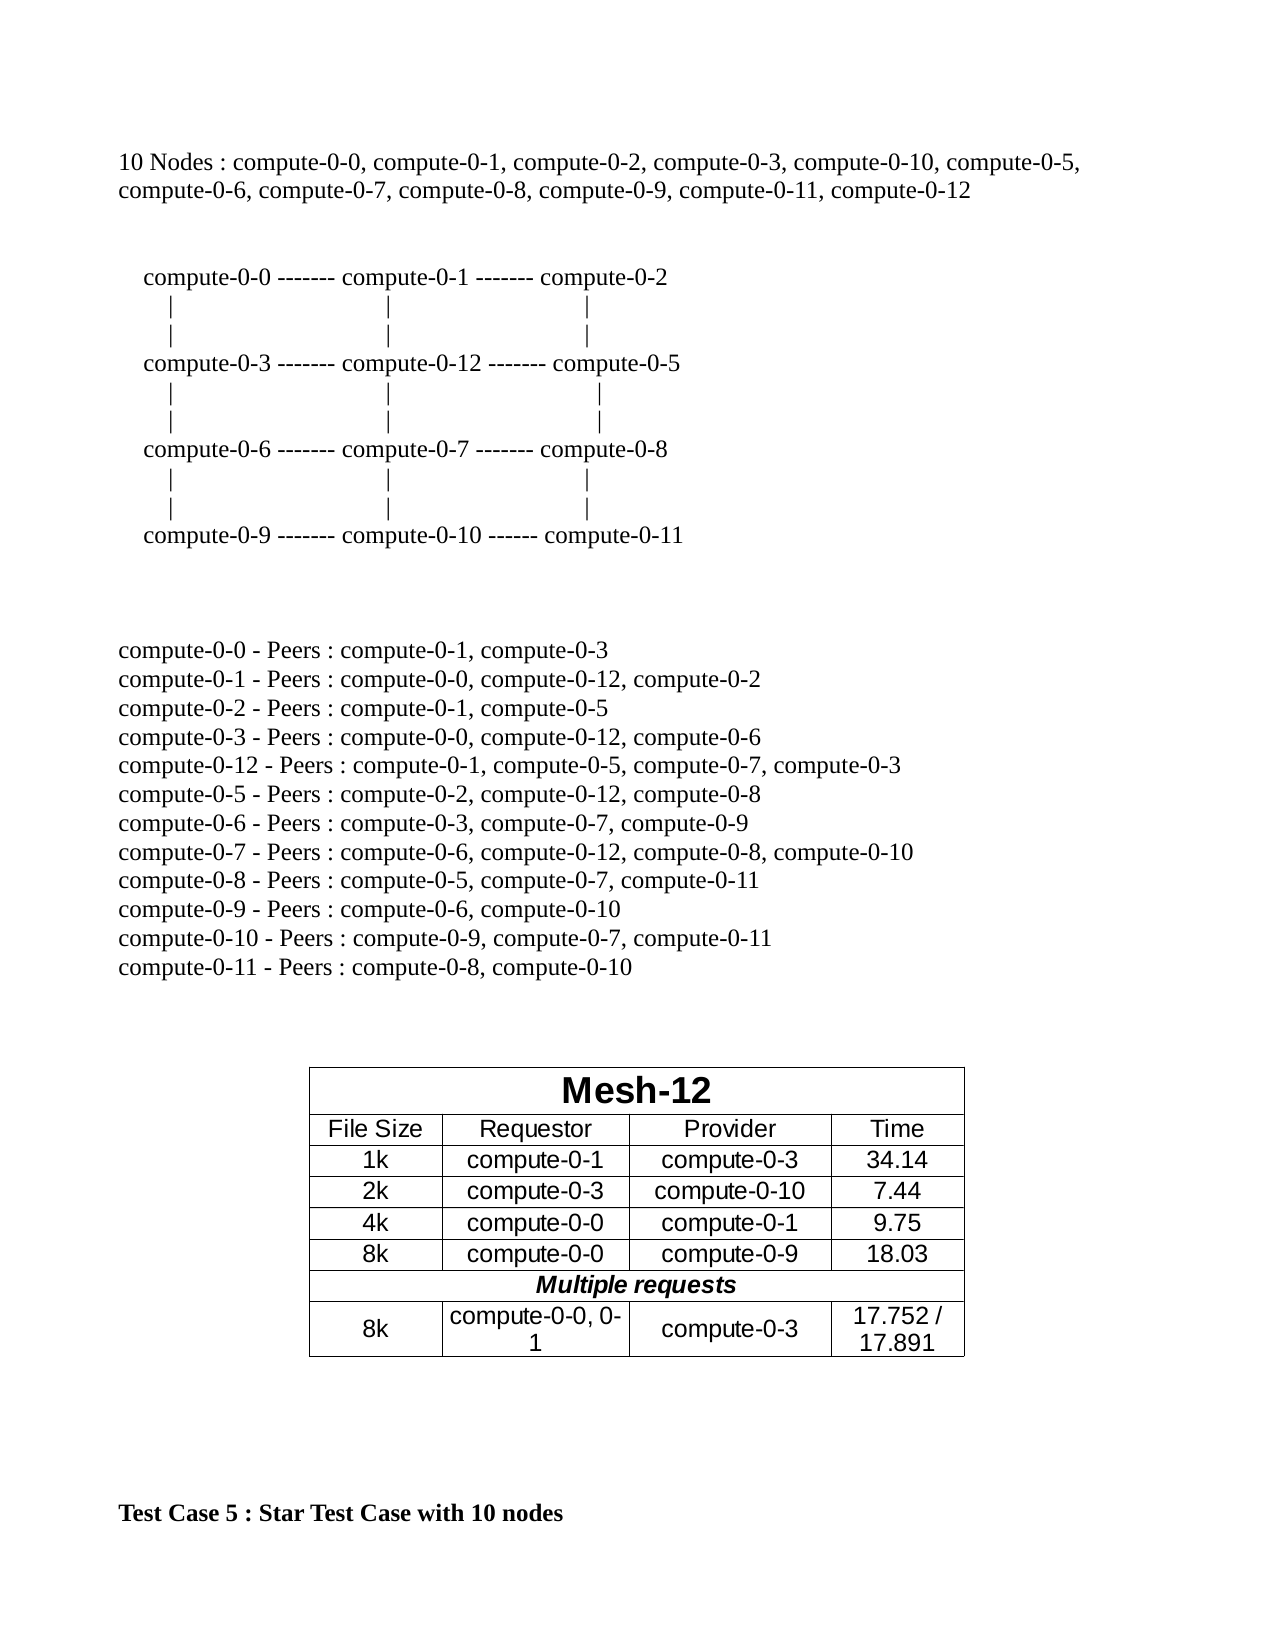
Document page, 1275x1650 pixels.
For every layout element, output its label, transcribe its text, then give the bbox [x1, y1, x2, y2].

text compute-0-11 - Peers : compute-0-8, compute-0-10 [118, 952, 1157, 981]
text | | | [118, 492, 1157, 521]
text 10 Nodes : compute-0-0, compute-0-1, compute-0-2, compute-0-3, compute-0-10, compute-0-5, compute-0-6, compute-0-7, compute-0-8, compute-0-9, compute-0-11, compute-0-12 [118, 147, 1157, 204]
text compute-0-6 ------- compute-0-7 ------- compute-0-8 [118, 434, 1157, 463]
text compute-0-9 - Peers : compute-0-6, compute-0-10 [118, 894, 1157, 923]
text Test Case 5 : Star Test Case with 10 nodes [118, 1498, 1157, 1527]
text | | | [118, 319, 1157, 348]
text | | | [118, 463, 1157, 492]
text compute-0-9 ------- compute-0-10 ------ compute-0-11 [118, 521, 1157, 549]
text | | | [118, 406, 1157, 434]
text compute-0-1 - Peers : compute-0-0, compute-0-12, compute-0-2 [118, 664, 1157, 693]
text | | | [118, 291, 1157, 319]
text compute-0-12 - Peers : compute-0-1, compute-0-5, compute-0-7, compute-0-3 [118, 751, 1157, 779]
text compute-0-10 - Peers : compute-0-9, compute-0-7, compute-0-11 [118, 923, 1157, 952]
text compute-0-7 - Peers : compute-0-6, compute-0-12, compute-0-8, compute-0-10 [118, 837, 1157, 866]
text compute-0-6 - Peers : compute-0-3, compute-0-7, compute-0-9 [118, 808, 1157, 837]
text compute-0-8 - Peers : compute-0-5, compute-0-7, compute-0-11 [118, 866, 1157, 894]
text compute-0-5 - Peers : compute-0-2, compute-0-12, compute-0-8 [118, 779, 1157, 808]
text compute-0-3 - Peers : compute-0-0, compute-0-12, compute-0-6 [118, 722, 1157, 751]
text | | | [118, 377, 1157, 406]
text compute-0-2 - Peers : compute-0-1, compute-0-5 [118, 693, 1157, 722]
text compute-0-0 - Peers : compute-0-1, compute-0-3 [118, 636, 1157, 664]
text compute-0-3 ------- compute-0-12 ------- compute-0-5 [118, 348, 1157, 377]
text compute-0-0 ------- compute-0-1 ------- compute-0-2 [118, 262, 1157, 291]
